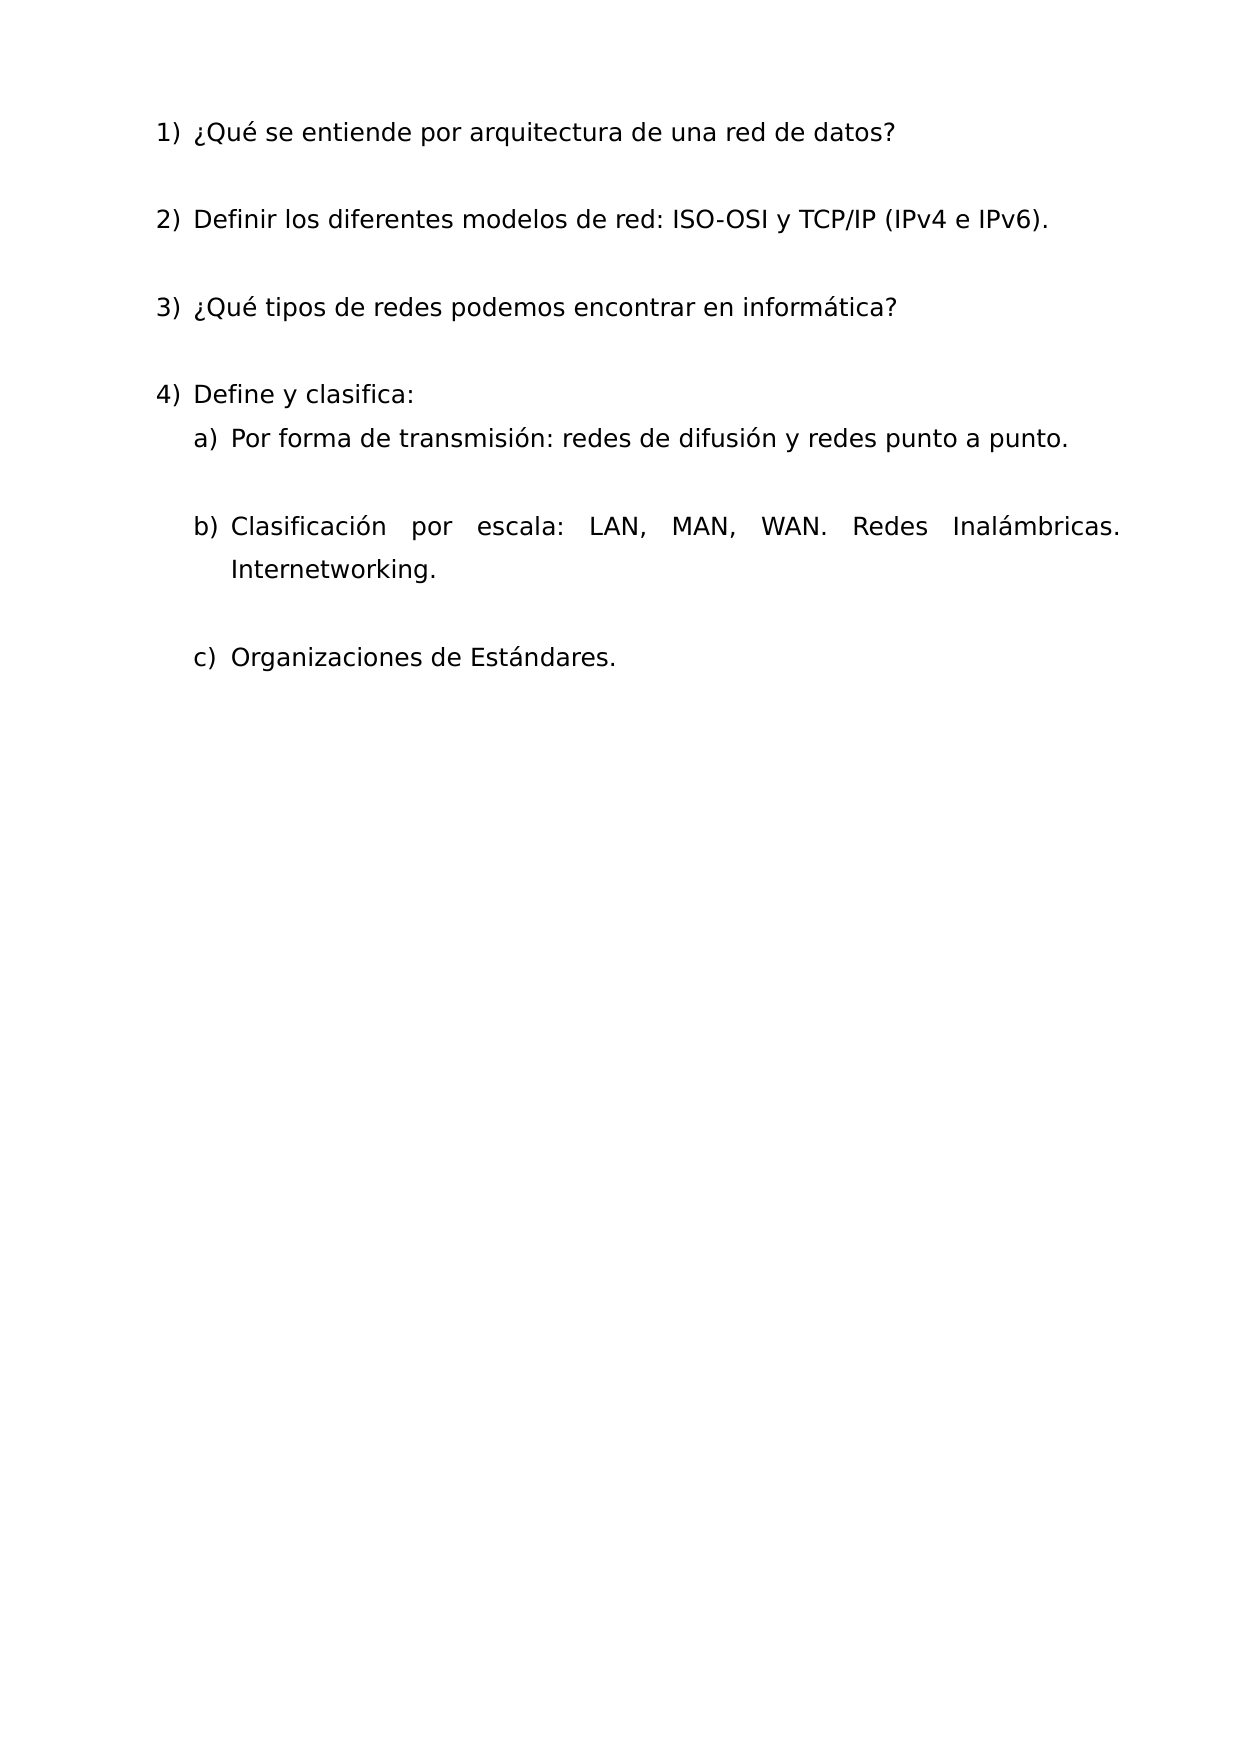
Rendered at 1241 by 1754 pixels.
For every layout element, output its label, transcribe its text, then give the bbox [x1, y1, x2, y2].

list ¿Qué se entiende por arquitectura de una red de datos? [156, 118, 1122, 147]
list Definir los diferentes modelos de red: ISO-OSI y TCP/IP (IPv4 e IPv6). [156, 206, 1122, 235]
list ¿Qué tipos de redes podemos encontrar en informática? [156, 293, 1122, 322]
list Por forma de transmisión: redes de difusión y redes punto a punto. [193, 424, 1122, 453]
list Organizaciones de Estándares. [193, 643, 1122, 672]
list Clasificación por escala: LAN, MAN, WAN. Redes Inalámbricas. Internetworking. [193, 512, 1122, 585]
list Define y clasifica: [156, 381, 1122, 410]
